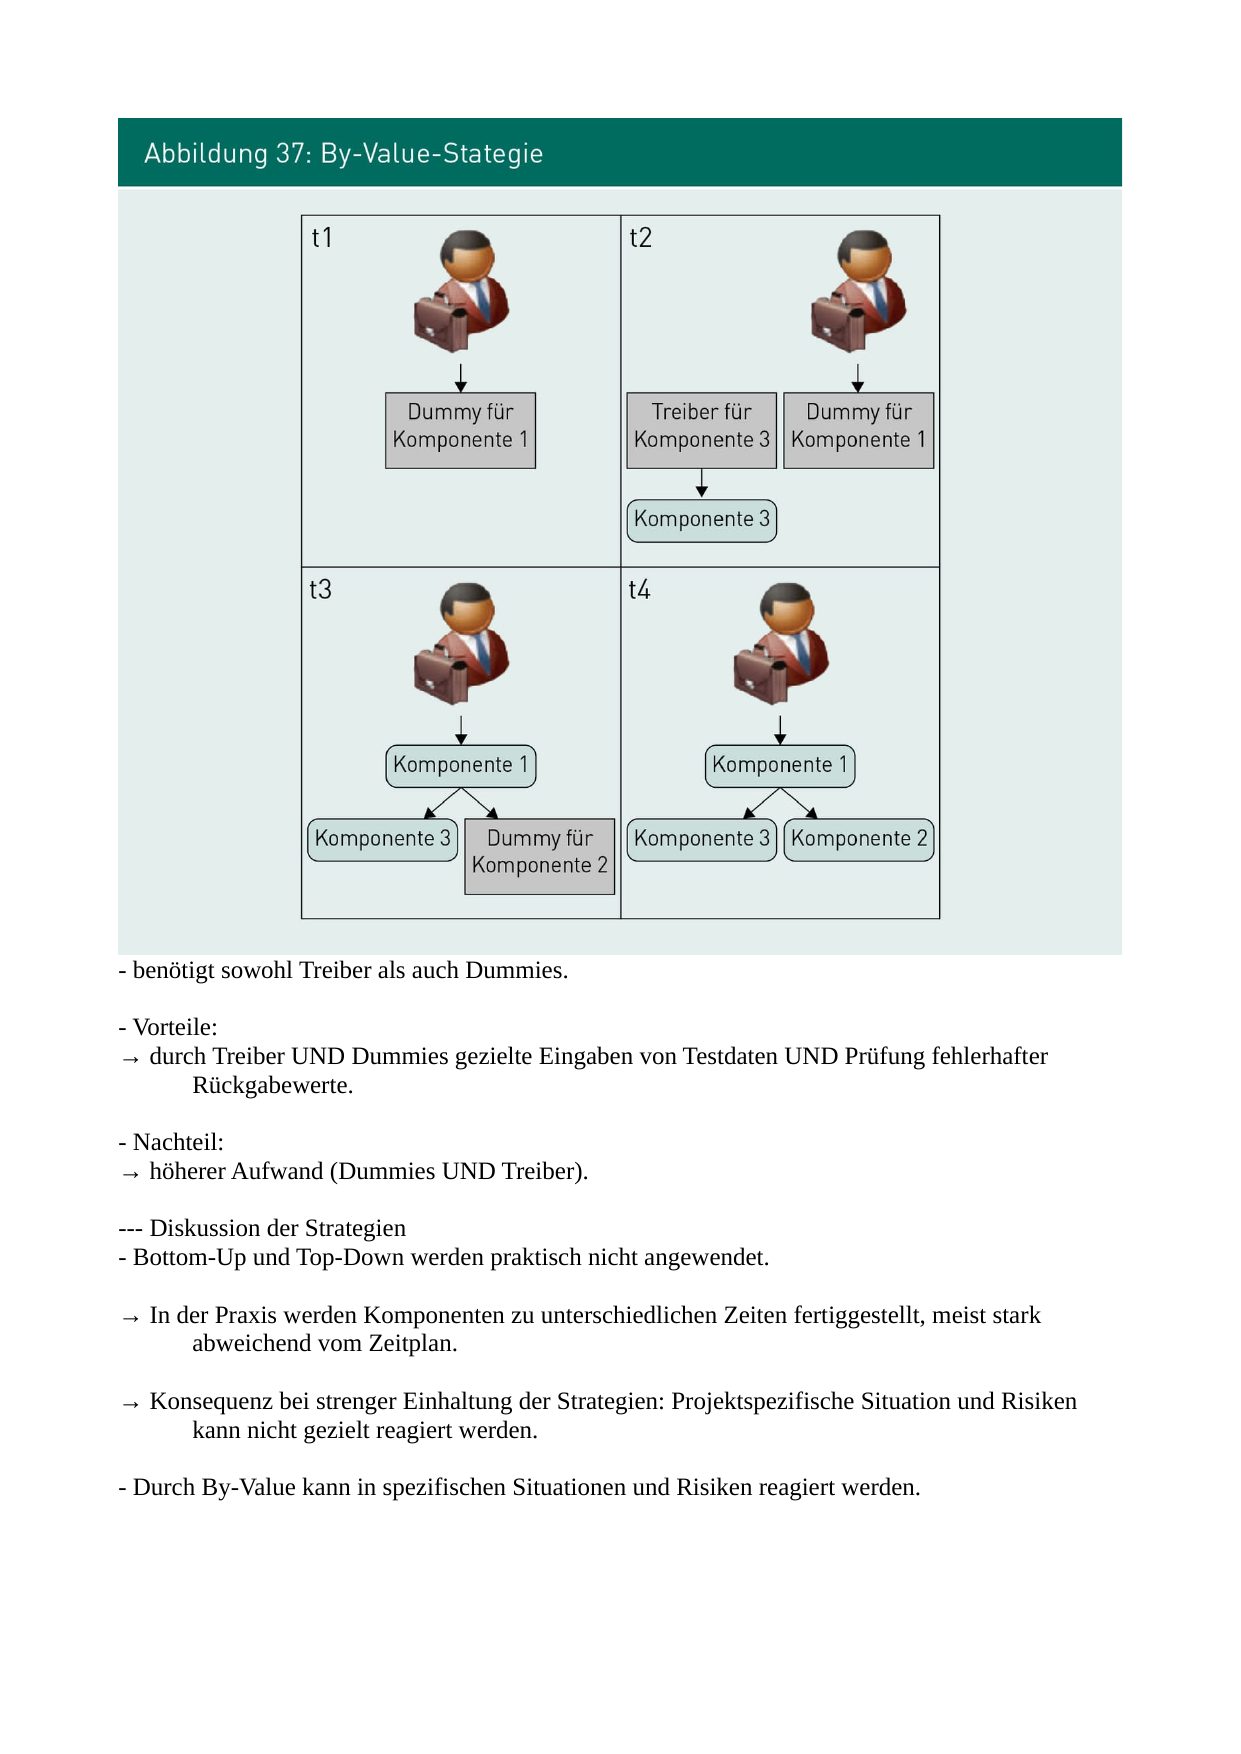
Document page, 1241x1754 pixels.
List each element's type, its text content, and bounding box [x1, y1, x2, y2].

text - Bottom-Up und Top-Down werden praktisch nicht angewendet. [118, 1242, 1122, 1271]
text abweichend vom Zeitplan. [118, 1328, 1122, 1357]
text → höherer Aufwand (Dummies UND Treiber). [118, 1156, 1122, 1185]
text kann nicht gezielt reagiert werden. [118, 1415, 1122, 1443]
text → Konsequenz bei strenger Einhaltung der Strategien: Projektspezifische Situation und Risiken [118, 1386, 1122, 1415]
text - Nachteil: [118, 1127, 1122, 1156]
text - benötigt sowohl Treiber als auch Dummies. [118, 955, 1122, 983]
text --- Diskussion der Strategien [118, 1213, 1122, 1242]
text - Vorteile: [118, 1012, 1122, 1041]
text → In der Praxis werden Komponenten zu unterschiedlichen Zeiten fertiggestellt, meist stark [118, 1300, 1122, 1328]
text → durch Treiber UND Dummies gezielte Eingaben von Testdaten UND Prüfung fehlerhafter [118, 1041, 1122, 1070]
text Rückgabewerte. [118, 1070, 1122, 1098]
text - Durch By-Value kann in spezifischen Situationen und Risiken reagiert werden. [118, 1472, 1122, 1501]
picture [118, 118, 1123, 955]
